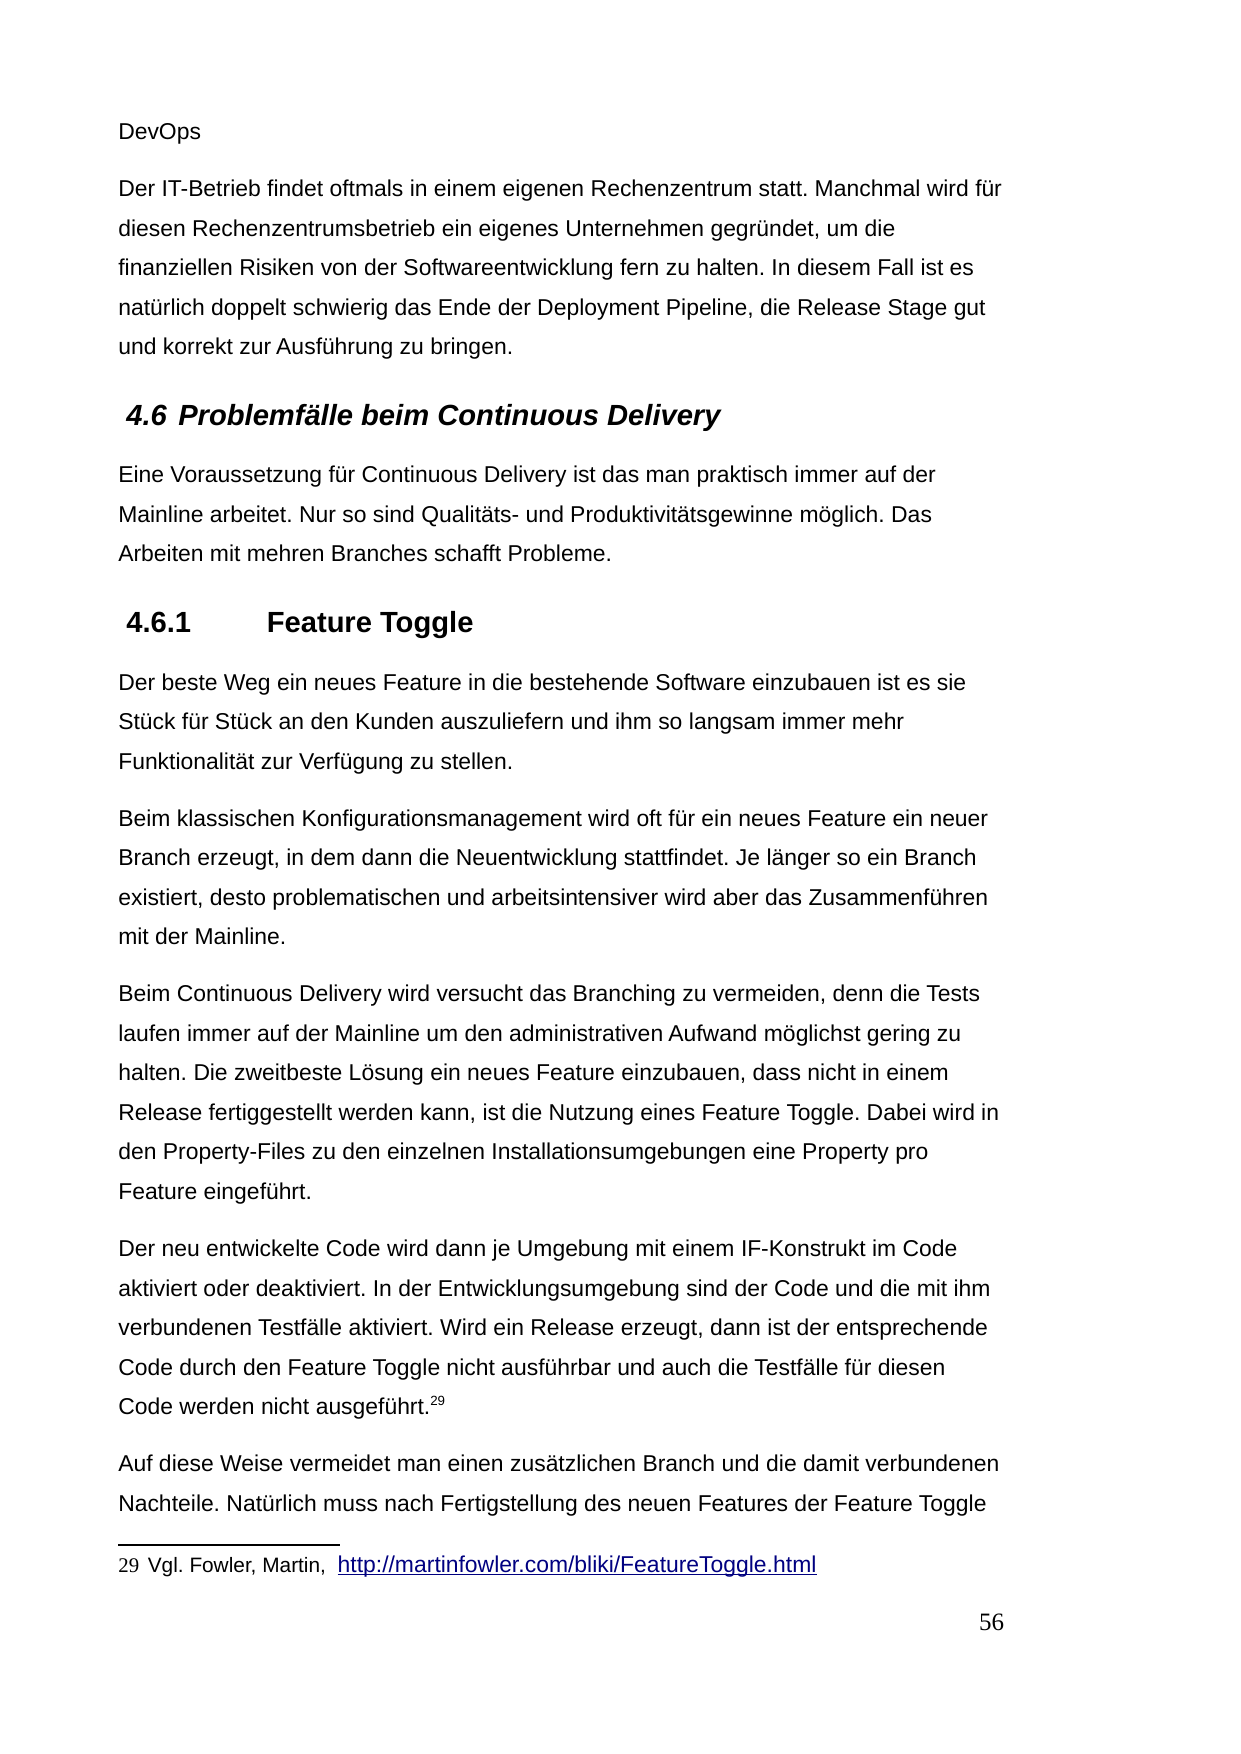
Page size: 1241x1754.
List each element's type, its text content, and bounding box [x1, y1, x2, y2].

text Der IT-Betrieb findet oftmals in einem eigenen Rechenzentrum statt. Manchmal wird für diesen Rechenzentrumsbetrieb ein eigenes Unternehmen gegründet, um die finanziellen Risiken von der Softwareentwicklung fern zu halten. In diesem Fall ist es natürlich doppelt schwierig das Ende der Deployment Pipeline, die Release Stage gut und korrekt zur Ausführung zu bringen. [118, 175, 1004, 359]
subtitle Problemfälle beim Continuous Delivery [118, 398, 1004, 431]
text Der beste Weg ein neues Feature in die bestehende Software einzubauen ist es sie Stück für Stück an den Kunden auszuliefern und ihm so langsam immer mehr Funktionalität zur Verfügung zu stellen. [118, 669, 1004, 774]
text Beim Continuous Delivery wird versucht das Branching zu vermeiden, denn die Tests laufen immer auf der Mainline um den administrativen Aufwand möglichst gering zu halten. Die zweitbeste Lösung ein neues Feature einzubauen, dass nicht in einem Release fertiggestellt werden kann, ist die Nutzung eines Feature Toggle. Dabei wird in den Property-Files zu den einzelnen Installationsumgebungen eine Property pro Feature eingeführt. [118, 980, 1004, 1204]
text Der neu entwickelte Code wird dann je Umgebung mit einem IF-Konstrukt im Code aktiviert oder deaktiviert. In der Entwicklungsumgebung sind der Code und die mit ihm verbundenen Testfälle aktiviert. Wird ein Release erzeugt, dann ist der entsprechende Code durch den Feature Toggle nicht ausführbar und auch die Testfälle für diesen Code werden nicht ausgeführt. [118, 1235, 1004, 1419]
text Auf diese Weise vermeidet man einen zusätzlichen Branch und die damit verbundenen Nachteile. Natürlich muss nach Fertigstellung des neuen Features der Feature Toggle [118, 1450, 1004, 1516]
subtitle Feature Toggle [118, 605, 1004, 638]
text Vgl. Fowler, Martin, http://martinfowler.com/bliki/FeatureToggle.html [118, 1551, 1004, 1578]
text Eine Voraussetzung für Continuous Delivery ist das man praktisch immer auf der Mainline arbeitet. Nur so sind Qualitäts- und Produktivitätsgewinne möglich. Das Arbeiten mit mehren Branches schafft Probleme. [118, 461, 1004, 567]
text Beim klassischen Konfigurationsmanagement wird oft für ein neues Feature ein neuer Branch erzeugt, in dem dann die Neuentwicklung stattfindet. Je länger so ein Branch existiert, desto problematischen und arbeitsintensiver wird aber das Zusammenführen mit der Mainline. [118, 805, 1004, 949]
text DevOps [118, 118, 1004, 144]
